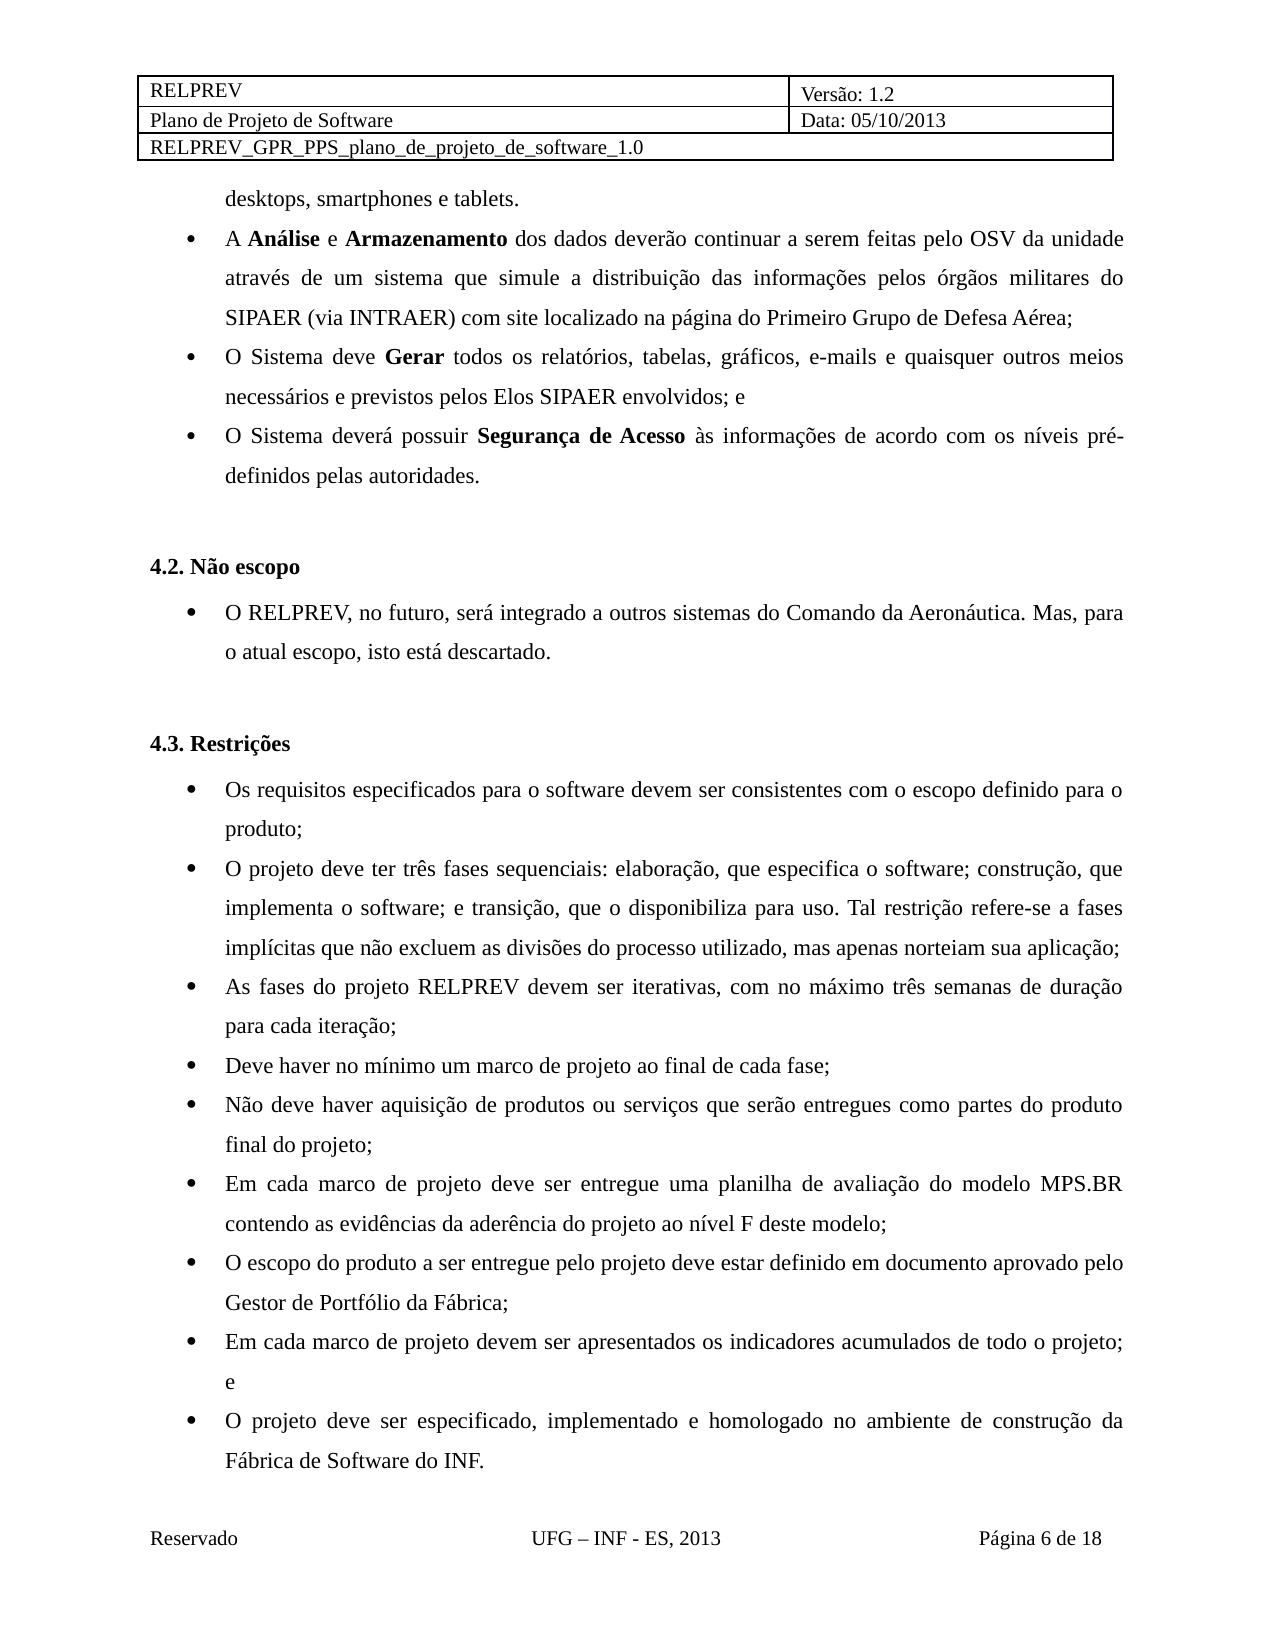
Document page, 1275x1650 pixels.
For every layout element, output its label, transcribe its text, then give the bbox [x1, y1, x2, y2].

list Os requisitos especificados para o software devem ser consistentes com o escopo definido para o produto; [187, 776, 1125, 841]
list O escopo do produto a ser entregue pelo projeto deve estar definido em documento aprovado pelo Gestor de Portfólio da Fábrica; [187, 1249, 1125, 1315]
list Não deve haver aquisição de produtos ou serviços que serão entregues como partes do produto final do projeto; [187, 1091, 1125, 1157]
list Em cada marco de projeto devem ser apresentados os indicadores acumulados de todo o projeto; e [187, 1328, 1125, 1394]
list O Sistema deve Gerar todos os relatórios, tabelas, gráficos, e-mails e quaisquer outros meios necessários e previstos pelos Elos SIPAER envolvidos; e [187, 343, 1125, 409]
list Deve haver no mínimo um marco de projeto ao final de cada fase; [187, 1052, 1125, 1078]
subtitle 4.3. Restrições [150, 730, 1125, 756]
list As fases do projeto RELPREV devem ser iterativas, com no máximo três semanas de duração para cada iteração; [187, 973, 1125, 1039]
subtitle 4.2. Não escopo [150, 553, 1125, 579]
list O Sistema deverá possuir Segurança de Acesso às informações de acordo com os níveis pré-definidos pelas autoridades. [187, 422, 1125, 488]
list desktops, smartphones e tablets. [187, 185, 1125, 212]
list O projeto deve ter três fases sequenciais: elaboração, que especifica o software; construção, que implementa o software; e transição, que o disponibiliza para uso. Tal restrição refere-se a fases implícitas que não excluem as divisões do processo utilizado, mas apenas norteiam sua aplicação; [187, 854, 1125, 960]
list Em cada marco de projeto deve ser entregue uma planilha de avaliação do modelo MPS.BR contendo as evidências da aderência do projeto ao nível F deste modelo; [187, 1170, 1125, 1236]
list A Análise e Armazenamento dos dados deverão continuar a serem feitas pelo OSV da unidade através de um sistema que simule a distribuição das informações pelos órgãos militares do SIPAER (via INTRAER) com site localizado na página do Primeiro Grupo de Defesa Aérea; [187, 225, 1125, 330]
list O RELPREV, no futuro, será integrado a outros sistemas do Comando da Aeronáutica. Mas, para o atual escopo, isto está descartado. [187, 599, 1125, 665]
list O projeto deve ser especificado, implementado e homologado no ambiente de construção da Fábrica de Software do INF. [187, 1407, 1125, 1473]
